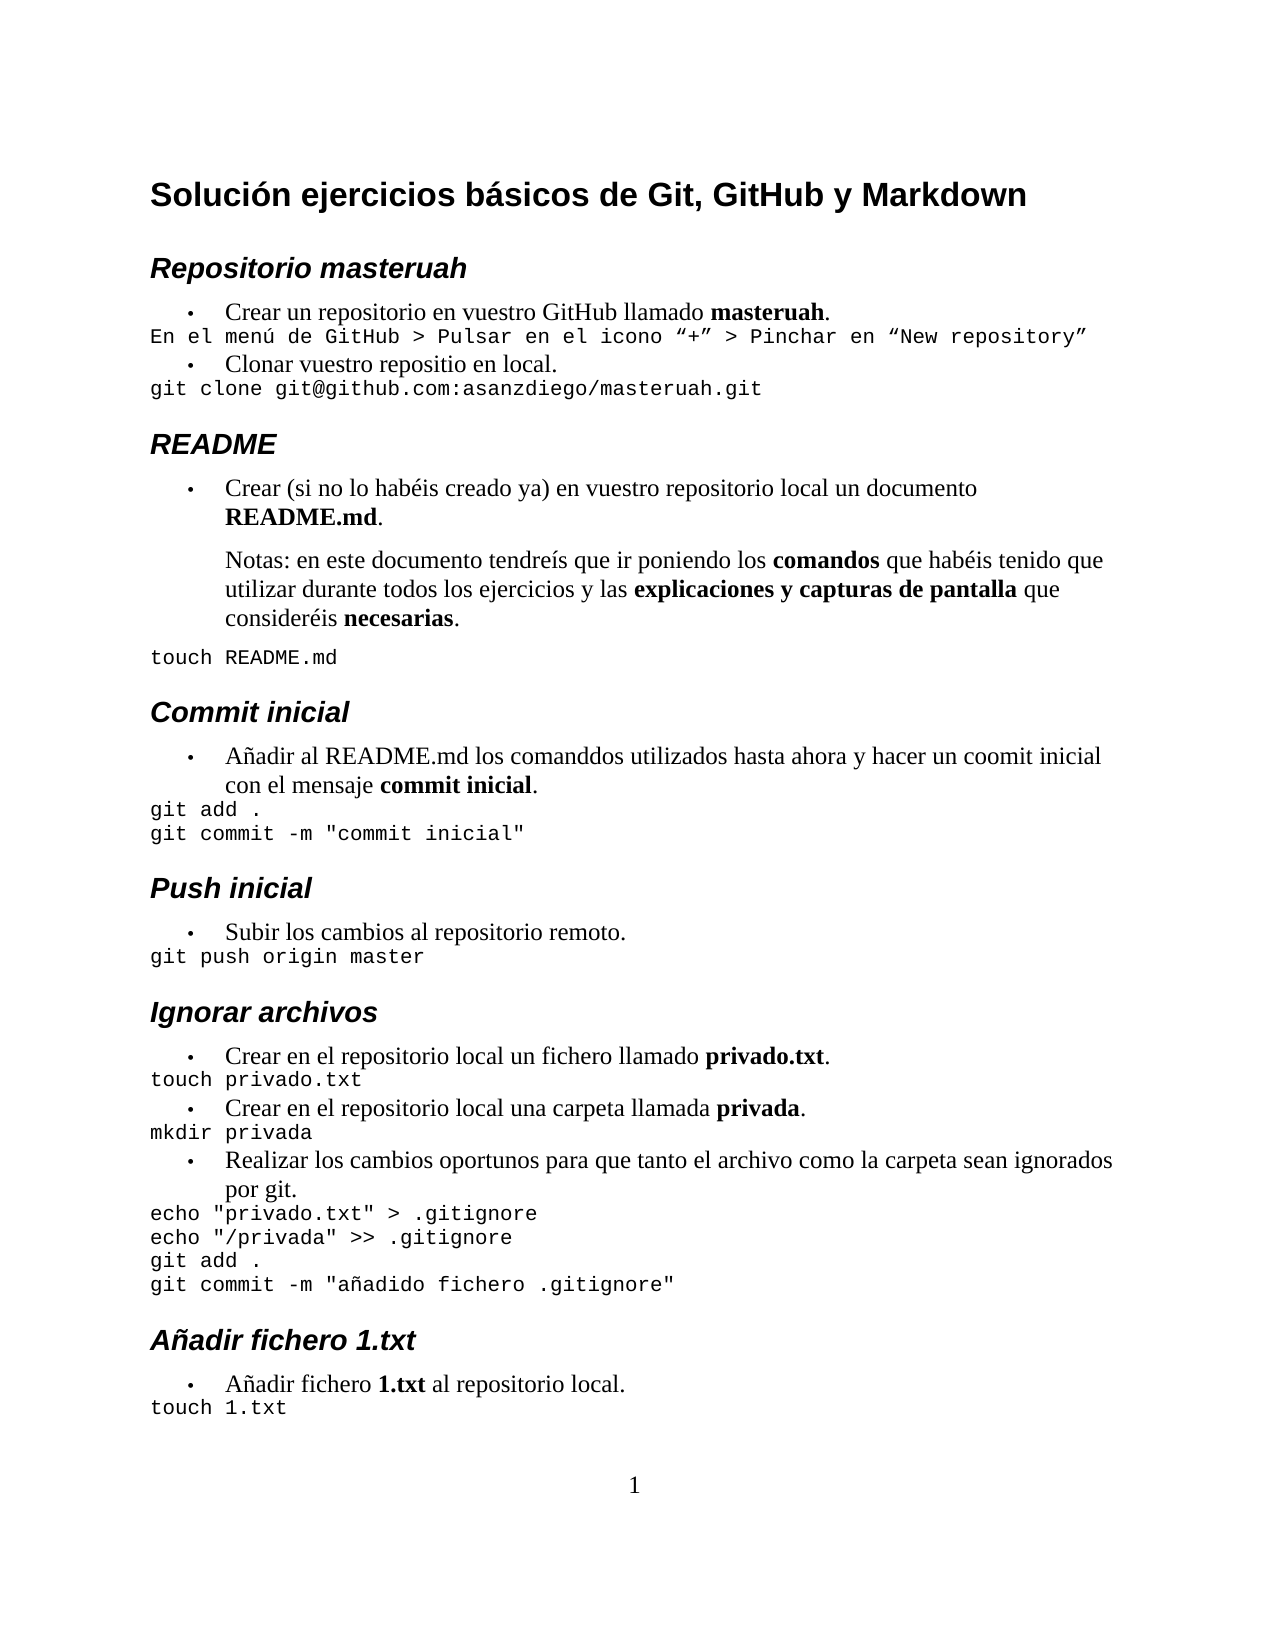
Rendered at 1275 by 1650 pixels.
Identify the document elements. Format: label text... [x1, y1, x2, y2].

subtitle Solución ejercicios básicos de Git, GitHub y Markdown [150, 175, 1125, 214]
subtitle README [150, 427, 1125, 461]
text git commit -m "commit inicial" [150, 823, 1125, 846]
list Añadir fichero 1.txt al repositorio local. [187, 1369, 1125, 1397]
text En el menú de GitHub > Pulsar en el icono “+” > Pinchar en “New repository” [150, 326, 1125, 349]
list Crear en el repositorio local un fichero llamado privado.txt. [187, 1041, 1125, 1069]
list Añadir al README.md los comanddos utilizados hasta ahora y hacer un coomit inicial con el mensaje commit inicial. [187, 741, 1125, 799]
subtitle Repositorio masteruah [150, 251, 1125, 285]
text git push origin master [150, 946, 1125, 970]
subtitle Ignorar archivos [150, 995, 1125, 1028]
list Crear en el repositorio local una carpeta llamada privada. [187, 1093, 1125, 1122]
text git add . [150, 799, 1125, 823]
text echo "privado.txt" > .gitignore [150, 1203, 1125, 1227]
text touch README.md [150, 647, 1125, 670]
text touch privado.txt [150, 1069, 1125, 1093]
list Subir los cambios al repositorio remoto. [187, 917, 1125, 946]
subtitle Añadir fichero 1.txt [150, 1323, 1125, 1356]
text echo "/privada" >> .gitignore [150, 1227, 1125, 1250]
list Clonar vuestro repositio en local. [187, 349, 1125, 378]
text mkdir privada [150, 1122, 1125, 1146]
subtitle Commit inicial [150, 695, 1125, 729]
text git add . [150, 1250, 1125, 1274]
list Crear un repositorio en vuestro GitHub llamado masteruah. [187, 297, 1125, 326]
subtitle Push inicial [150, 871, 1125, 905]
text Notas: en este documento tendreís que ir poniendo los comandos que habéis tenido que utilizar durante todos los ejercicios y las explicaciones y capturas de pantalla que consideréis necesarias. [225, 546, 1125, 632]
list Crear (si no lo habéis creado ya) en vuestro repositorio local un documento README.md. [187, 473, 1125, 531]
text touch 1.txt [150, 1397, 1125, 1421]
list Realizar los cambios oportunos para que tanto el archivo como la carpeta sean ignorados por git. [187, 1146, 1125, 1203]
text git commit -m "añadido fichero .gitignore" [150, 1274, 1125, 1298]
text git clone git@github.com:asanzdiego/masteruah.git [150, 378, 1125, 402]
